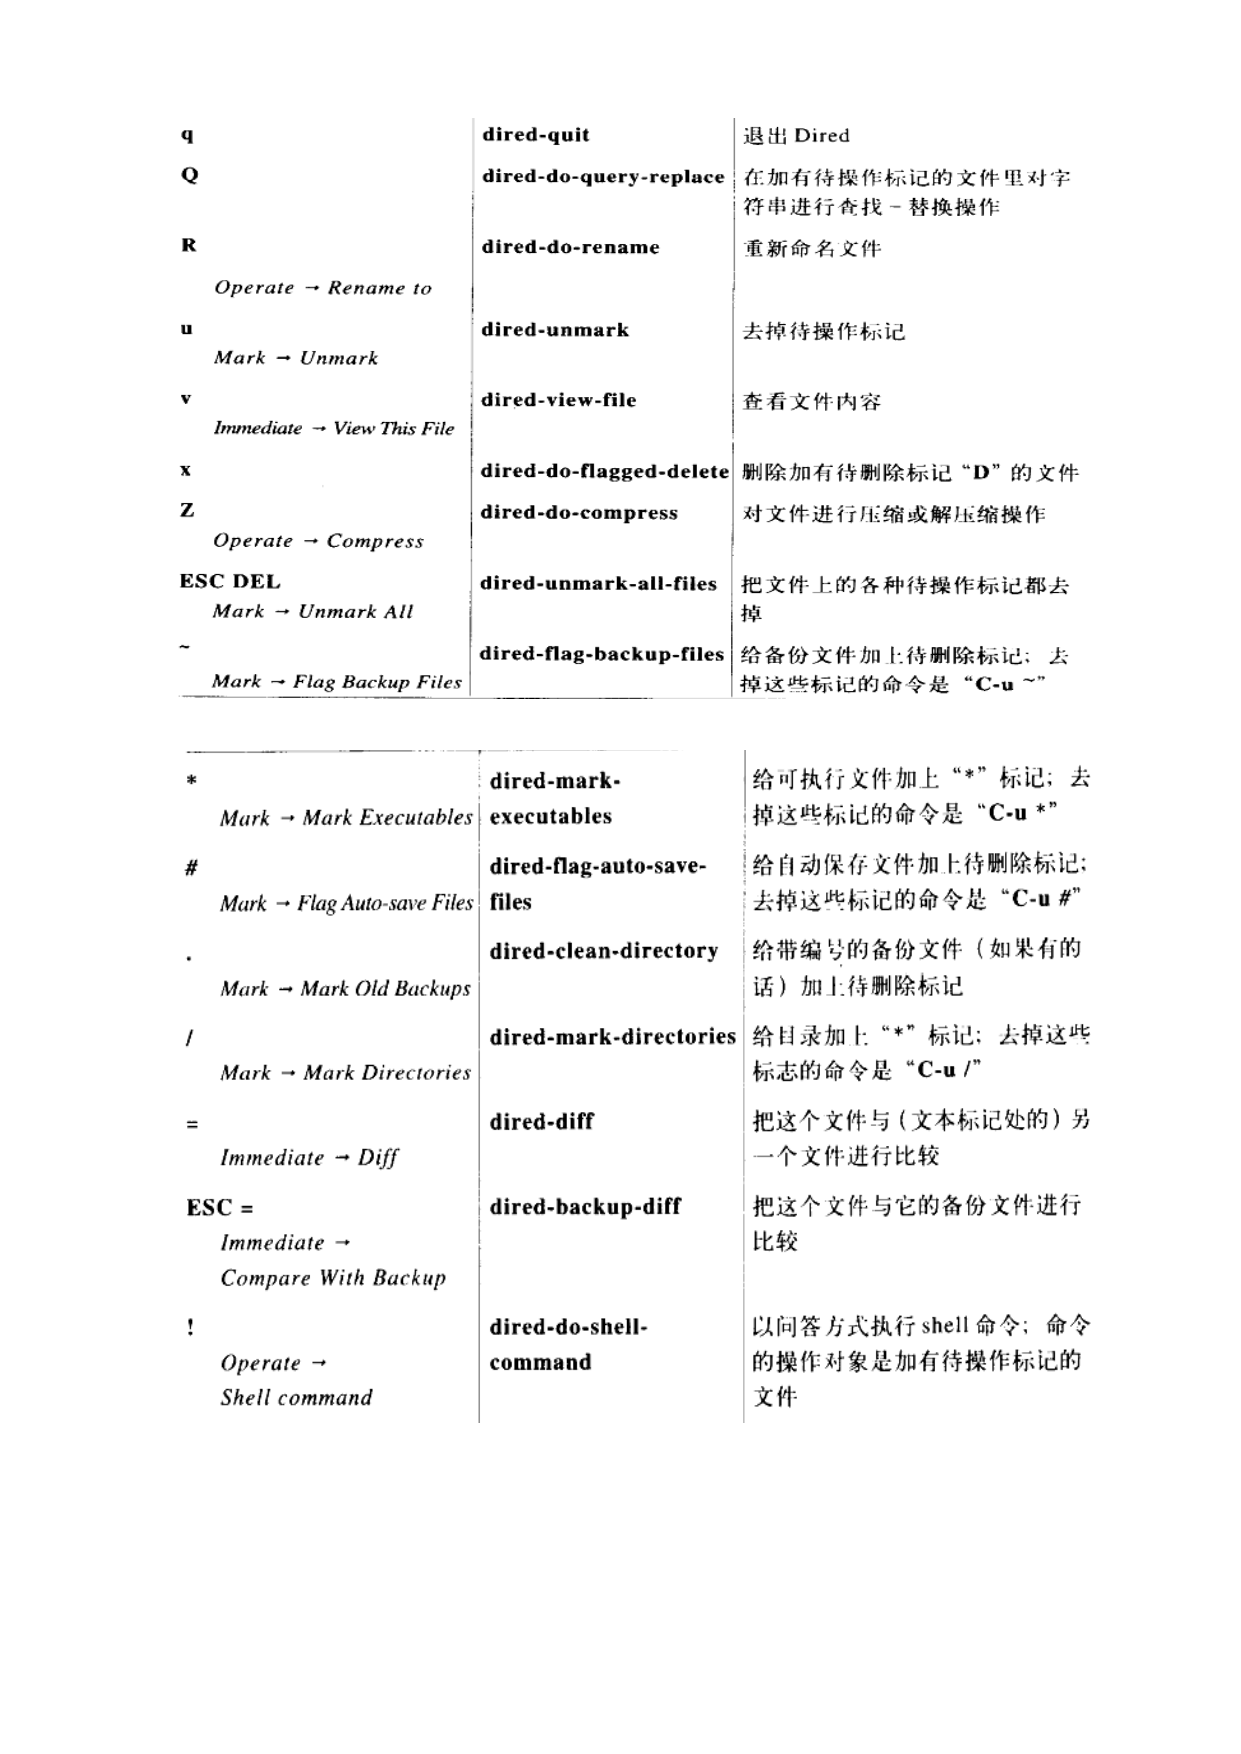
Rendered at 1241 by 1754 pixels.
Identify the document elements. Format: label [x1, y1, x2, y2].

picture [175, 118, 1092, 699]
picture [172, 750, 1105, 1423]
